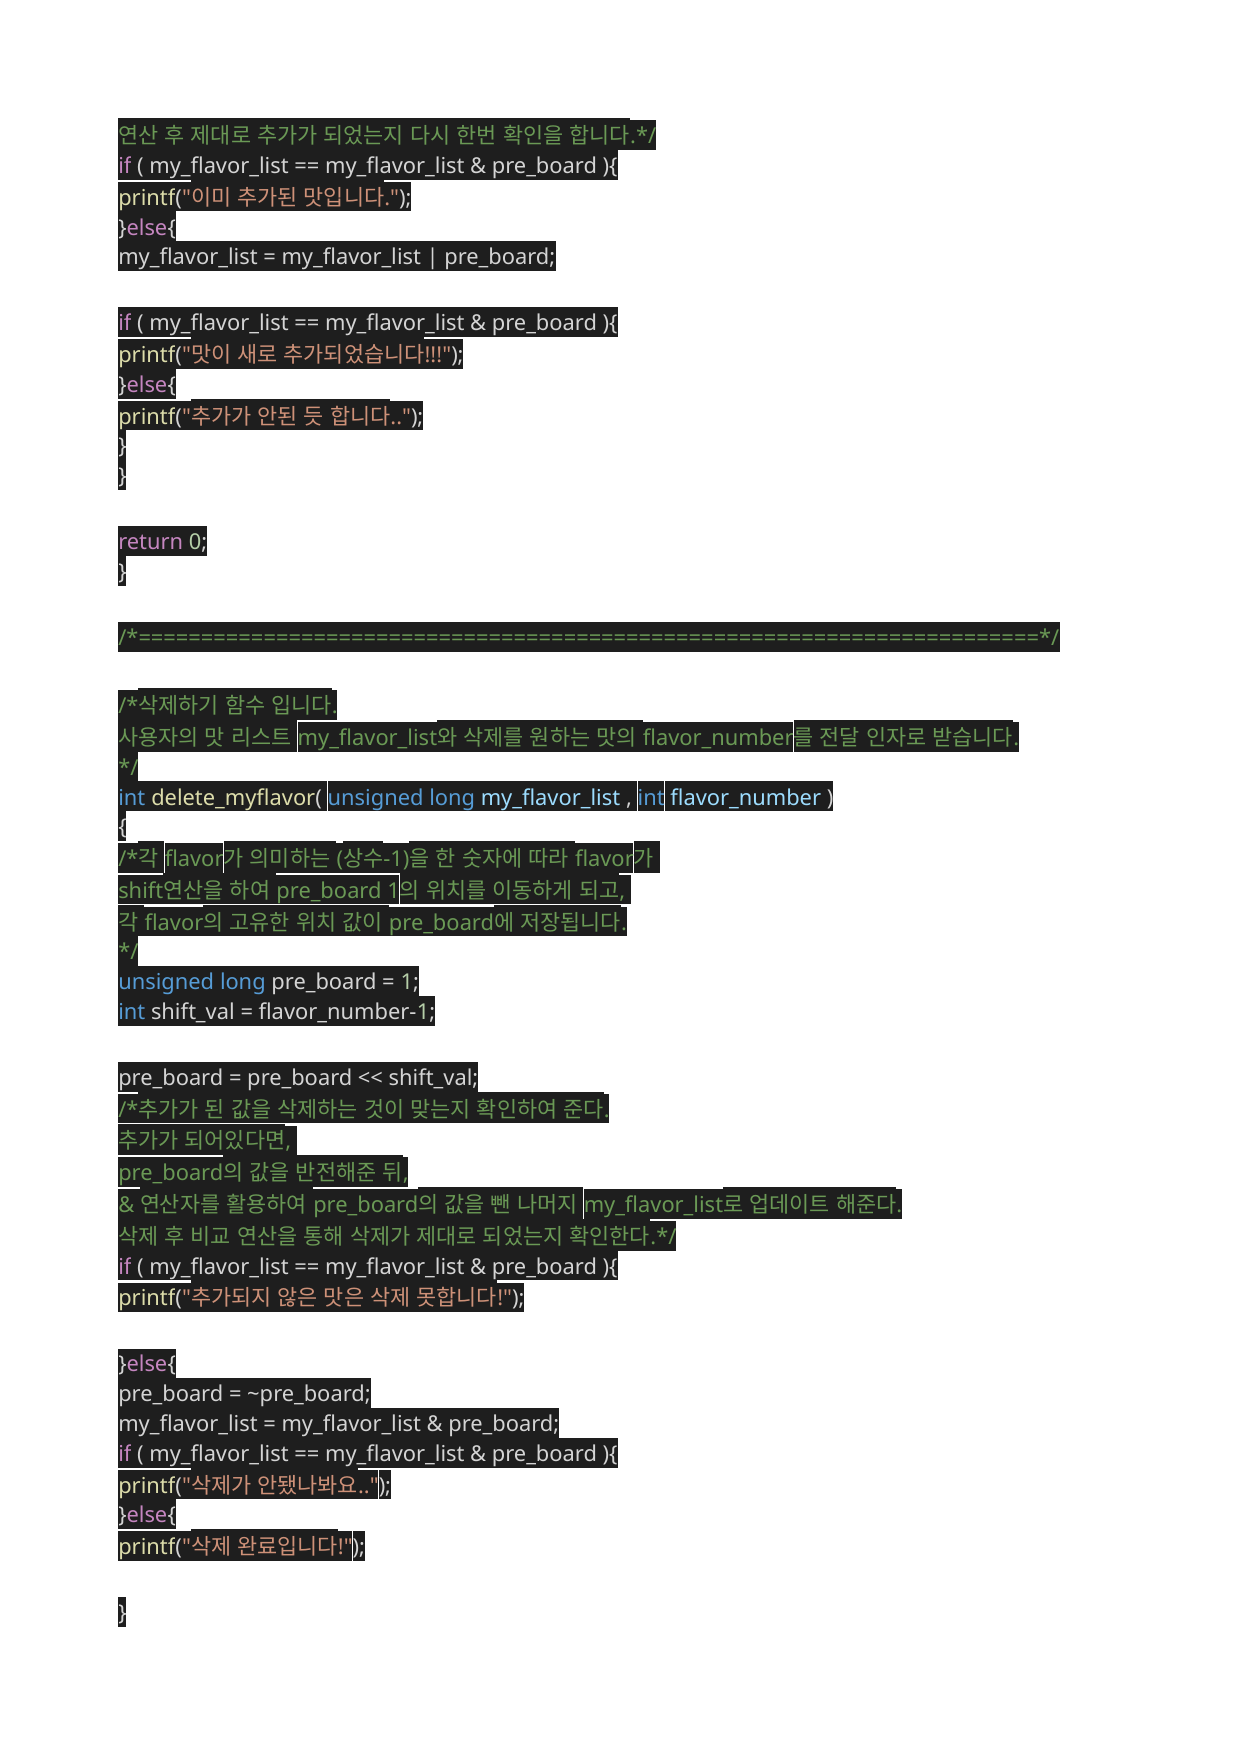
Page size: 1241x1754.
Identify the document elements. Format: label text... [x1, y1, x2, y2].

text /*추가가 된 값을 삭제하는 것이 맞는지 확인하여 준다. [118, 1092, 1122, 1123]
text if ( my_flavor_list == my_flavor_list & pre_board ){ [118, 307, 1122, 337]
text 각 flavor의 고유한 위치 값이 pre_board에 저장됩니다. [118, 904, 1122, 936]
text } [118, 460, 1122, 490]
text 사용자의 맛 리스트 my_flavor_list와 삭제를 원하는 맛의 flavor_number를 전달 인자로 받습니다. [118, 720, 1122, 752]
text return 0; [118, 526, 1122, 556]
text 추가가 되어있다면, [118, 1123, 1122, 1155]
text printf("삭제 완료입니다!"); [118, 1529, 1122, 1561]
text printf("추가가 안된 듯 합니다.."); [118, 399, 1122, 430]
text 삭제 후 비교 연산을 통해 삭제가 제대로 되었는지 확인한다.*/ [118, 1219, 1122, 1251]
text } [118, 430, 1122, 460]
text }else{ [118, 1348, 1122, 1378]
text my_flavor_list = my_flavor_list & pre_board; [118, 1408, 1122, 1438]
text */ [118, 752, 1122, 781]
text } [118, 556, 1122, 586]
text } [118, 1597, 1122, 1627]
text int shift_val = flavor_number-1; [118, 996, 1122, 1026]
text }else{ [118, 1499, 1122, 1529]
text pre_board = ~pre_board; [118, 1378, 1122, 1408]
text /*========================================================================*/ [118, 622, 1122, 652]
text 연산 후 제대로 추가가 되었는지 다시 한번 확인을 합니다.*/ [118, 118, 1122, 150]
text if ( my_flavor_list == my_flavor_list & pre_board ){ [118, 1438, 1122, 1468]
text /*각 flavor가 의미하는 (상수-1)을 한 숫자에 따라 flavor가 [118, 841, 1122, 873]
text pre_board의 값을 반전해준 뒤, [118, 1155, 1122, 1187]
text if ( my_flavor_list == my_flavor_list & pre_board ){ [118, 150, 1122, 180]
text */ [118, 936, 1122, 966]
text int delete_myflavor( unsigned long my_flavor_list , int flavor_number ) [118, 781, 1122, 811]
text printf("이미 추가된 맛입니다."); [118, 180, 1122, 211]
text /*삭제하기 함수 입니다. [118, 688, 1122, 720]
text & 연산자를 활용하여 pre_board의 값을 뺀 나머지 my_flavor_list로 업데이트 해준다. [118, 1187, 1122, 1219]
text printf("추가되지 않은 맛은 삭제 못합니다!"); [118, 1280, 1122, 1312]
text printf("맛이 새로 추가되었습니다!!!"); [118, 337, 1122, 369]
text if ( my_flavor_list == my_flavor_list & pre_board ){ [118, 1251, 1122, 1280]
text my_flavor_list = my_flavor_list | pre_board; [118, 241, 1122, 271]
text }else{ [118, 369, 1122, 399]
text unsigned long pre_board = 1; [118, 966, 1122, 996]
text pre_board = pre_board << shift_val; [118, 1062, 1122, 1092]
text shift연산을 하여 pre_board 1의 위치를 이동하게 되고, [118, 873, 1122, 904]
text printf("삭제가 안됐나봐요.."); [118, 1468, 1122, 1499]
text { [118, 811, 1122, 841]
text }else{ [118, 211, 1122, 241]
